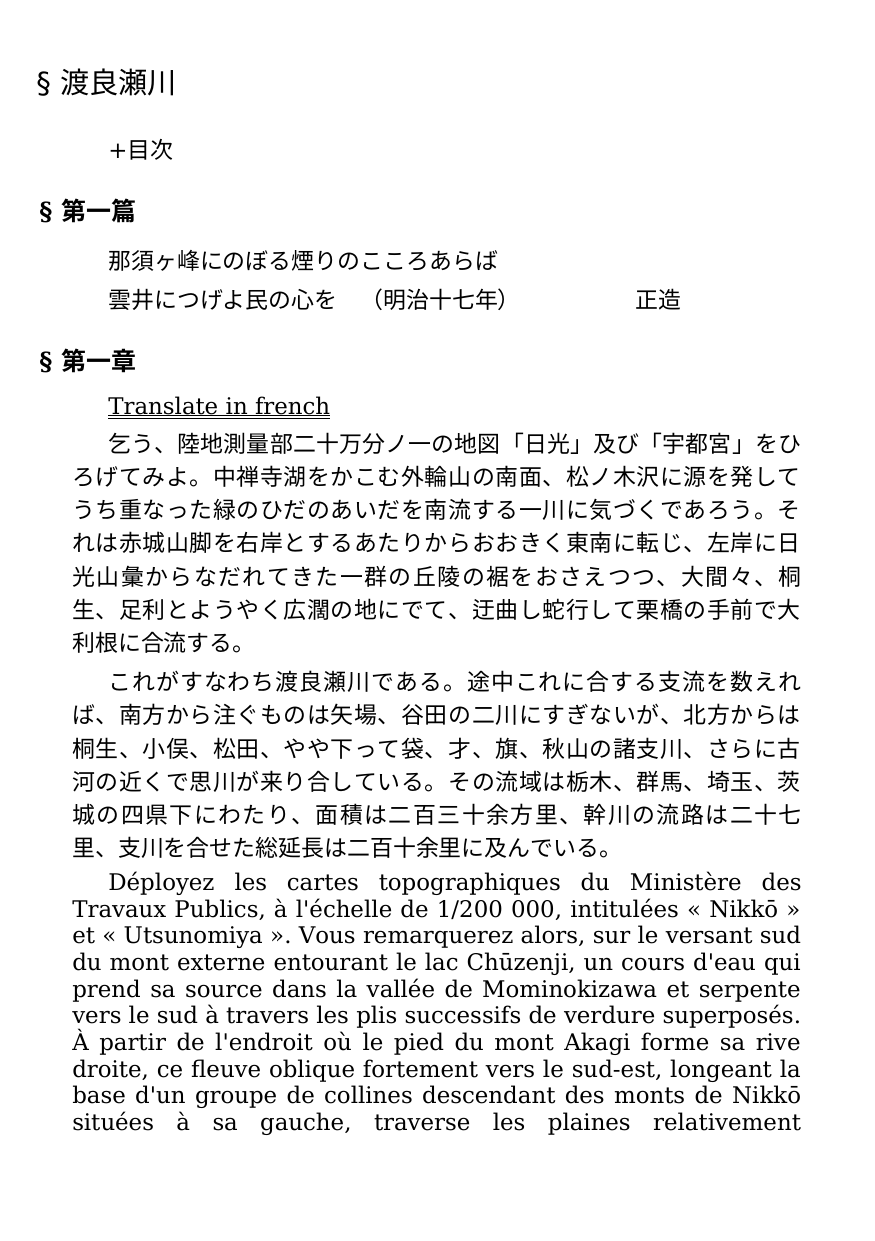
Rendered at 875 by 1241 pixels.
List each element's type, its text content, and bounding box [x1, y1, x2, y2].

text 雲井につげよ民の心を （明治十七年） 正造 [72, 282, 802, 315]
text Déployez les cartes topographiques du Ministère des Travaux Publics, à l'échelle de 1/200 000, intitulées « Nikkō » et « Utsunomiya ». Vous remarquerez alors, sur le versant sud du mont externe entourant le lac Chūzenji, un cours d'eau qui prend sa source dans la vallée de Mominokizawa et serpente vers le sud à travers les plis successifs de verdure superposés. À partir de l'endroit où le pied du mont Akagi forme sa rive droite, ce fleuve oblique fortement vers le sud-est, longeant la base d'un groupe de collines descendant des monts de Nikkō situées à sa gauche, traverse les plaines relativement [72, 869, 802, 1136]
text Translate in french [72, 393, 802, 419]
text +目次 [72, 132, 802, 165]
text これがすなわち渡良瀬川である。途中これに合する支流を数えれば、南方から注ぐものは矢場、谷田の二川にすぎないが、北方からは桐生、小俣、松田、やや下って袋、才、旗、秋山の諸支川、さらに古河の近くで思川が来り合している。その流域は栃木、群馬、埼玉、茨城の四県下にわたり、面積は二百三十余方里、幹川の流路は二十七里、支川を合せた総延長は二百十余里に及んでいる。 [72, 664, 802, 863]
subtitle § 第一篇 [36, 188, 838, 231]
subtitle § 渡良瀬川 [36, 60, 838, 102]
text 那須ヶ峰にのぼる煙りのこころあらば [72, 243, 802, 276]
subtitle § 第一章 [36, 339, 838, 381]
text 乞う、陸地測量部二十万分ノ一の地図「日光」及び「宇都宮」をひろげてみよ。中禅寺湖をかこむ外輪山の南面、松ノ木沢に源を発してうち重なった緑のひだのあいだを南流する一川に気づくであろう。それは赤城山脚を右岸とするあたりからおおきく東南に転じ、左岸に日光山彙からなだれてきた一群の丘陵の裾をおさえつつ、大間々、桐生、足利とようやく広濶の地にでて、迂曲し蛇行して栗橋の手前で大利根に合流する。 [72, 425, 802, 658]
